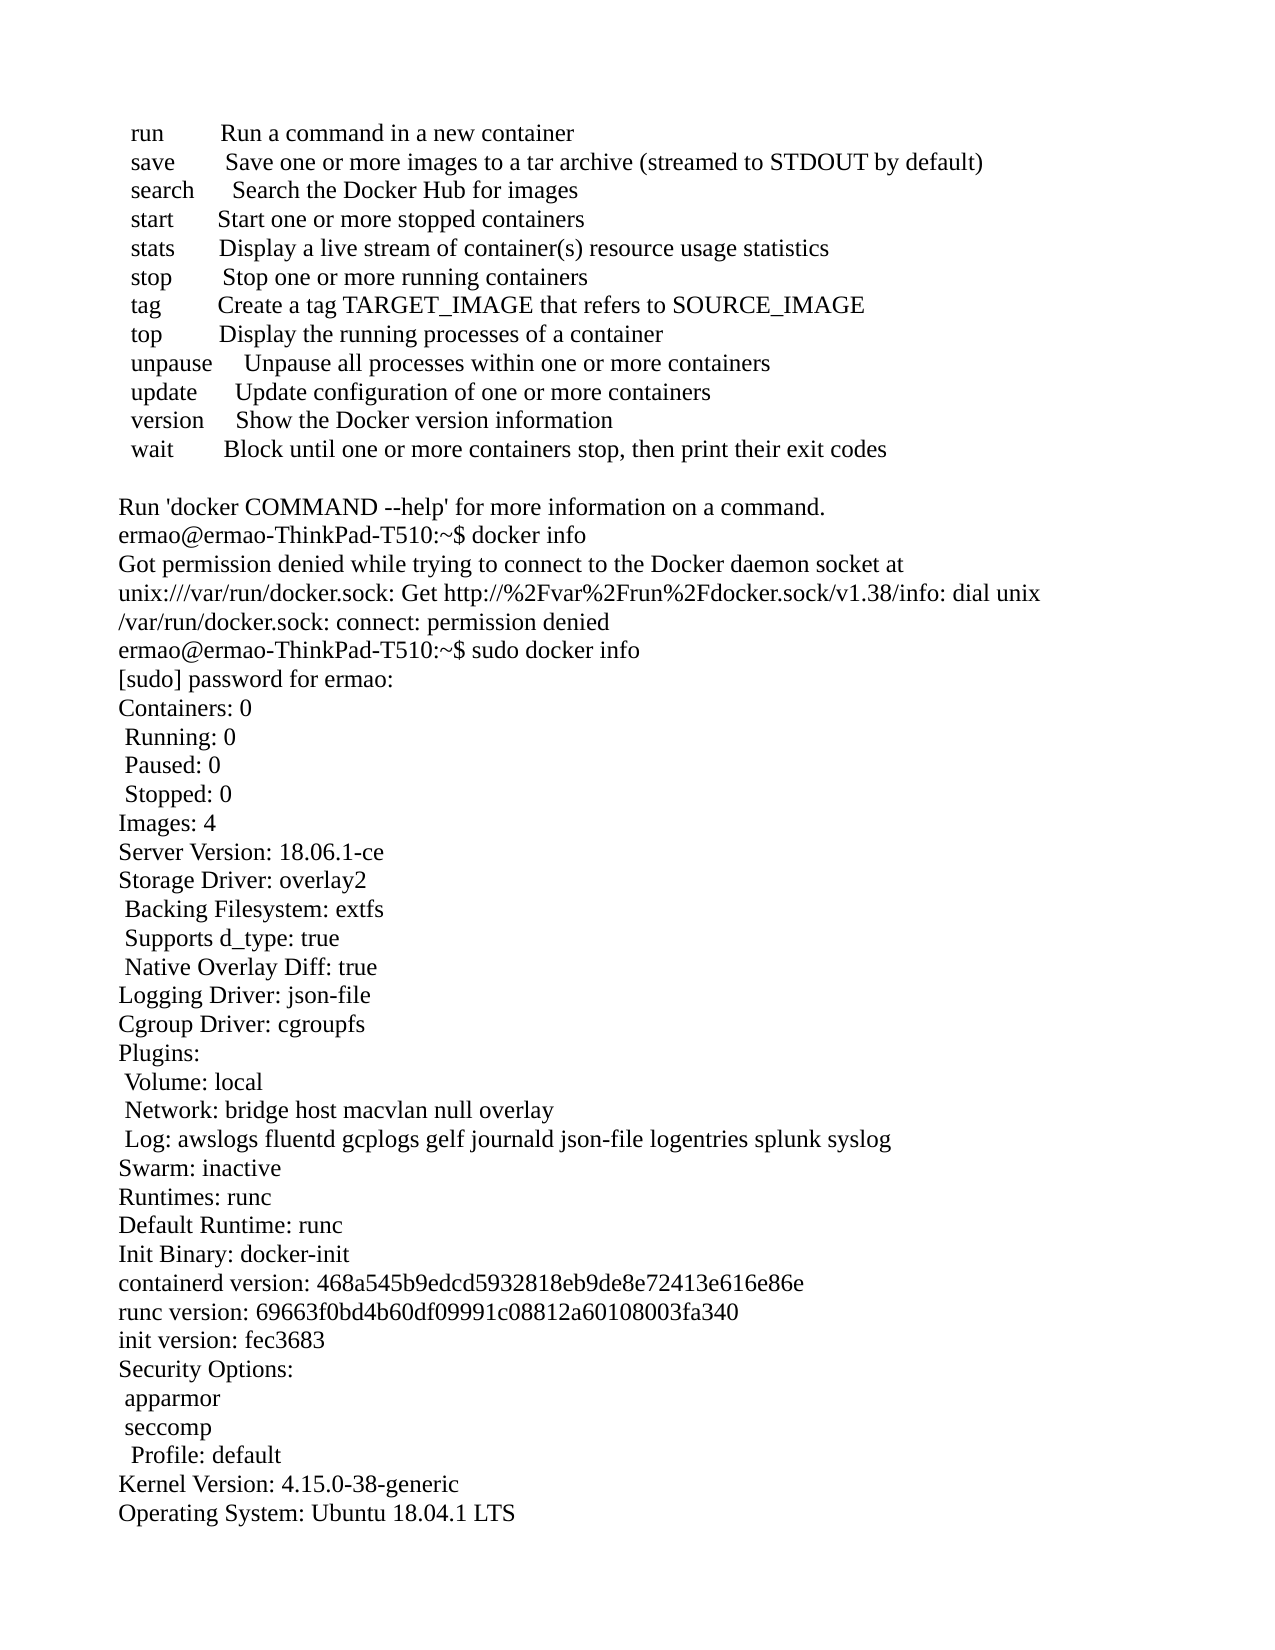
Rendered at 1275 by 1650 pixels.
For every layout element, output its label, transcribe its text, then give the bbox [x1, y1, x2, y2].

text Containers: 0 [118, 693, 1157, 722]
text Runtimes: runc [118, 1182, 1157, 1211]
text apparmor [118, 1383, 1157, 1412]
text save Save one or more images to a tar archive (streamed to STDOUT by default) [118, 147, 1157, 176]
text run Run a command in a new container [118, 118, 1157, 147]
text Cgroup Driver: cgroupfs [118, 1009, 1157, 1038]
text Log: awslogs fluentd gcplogs gelf journald json-file logentries splunk syslog [118, 1124, 1157, 1153]
text Run 'docker COMMAND --help' for more information on a command. [118, 492, 1157, 521]
text Supports d_type: true [118, 923, 1157, 952]
text Backing Filesystem: extfs [118, 894, 1157, 923]
text Images: 4 [118, 808, 1157, 837]
text stats Display a live stream of container(s) resource usage statistics [118, 233, 1157, 262]
text init version: fec3683 [118, 1326, 1157, 1354]
text wait Block until one or more containers stop, then print their exit codes [118, 434, 1157, 463]
text Storage Driver: overlay2 [118, 866, 1157, 894]
text Kernel Version: 4.15.0-38-generic [118, 1469, 1157, 1498]
text Volume: local [118, 1067, 1157, 1096]
text runc version: 69663f0bd4b60df09991c08812a60108003fa340 [118, 1297, 1157, 1326]
text Running: 0 [118, 722, 1157, 751]
text top Display the running processes of a container [118, 319, 1157, 348]
text Logging Driver: json-file [118, 981, 1157, 1009]
text Paused: 0 [118, 751, 1157, 779]
text search Search the Docker Hub for images [118, 176, 1157, 204]
text unpause Unpause all processes within one or more containers [118, 348, 1157, 377]
text version Show the Docker version information [118, 406, 1157, 434]
text tag Create a tag TARGET_IMAGE that refers to SOURCE_IMAGE [118, 291, 1157, 319]
text Network: bridge host macvlan null overlay [118, 1096, 1157, 1124]
text Swarm: inactive [118, 1153, 1157, 1182]
text containerd version: 468a545b9edcd5932818eb9de8e72413e616e86e [118, 1268, 1157, 1297]
text seccomp [118, 1412, 1157, 1441]
text Profile: default [118, 1441, 1157, 1469]
text Plugins: [118, 1038, 1157, 1067]
text Init Binary: docker-init [118, 1239, 1157, 1268]
text Default Runtime: runc [118, 1211, 1157, 1239]
text update Update configuration of one or more containers [118, 377, 1157, 406]
text Got permission denied while trying to connect to the Docker daemon socket at unix:///var/run/docker.sock: Get http://%2Fvar%2Frun%2Fdocker.sock/v1.38/info: dial unix /var/run/docker.sock: connect: permission denied [118, 549, 1157, 636]
text Server Version: 18.06.1-ce [118, 837, 1157, 866]
text [sudo] password for ermao: [118, 664, 1157, 693]
text Operating System: Ubuntu 18.04.1 LTS [118, 1498, 1157, 1527]
text ermao@ermao-ThinkPad-T510:~$ sudo docker info [118, 636, 1157, 664]
text Security Options: [118, 1354, 1157, 1383]
text Native Overlay Diff: true [118, 952, 1157, 981]
text start Start one or more stopped containers [118, 204, 1157, 233]
text stop Stop one or more running containers [118, 262, 1157, 291]
text Stopped: 0 [118, 779, 1157, 808]
text ermao@ermao-ThinkPad-T510:~$ docker info [118, 521, 1157, 549]
